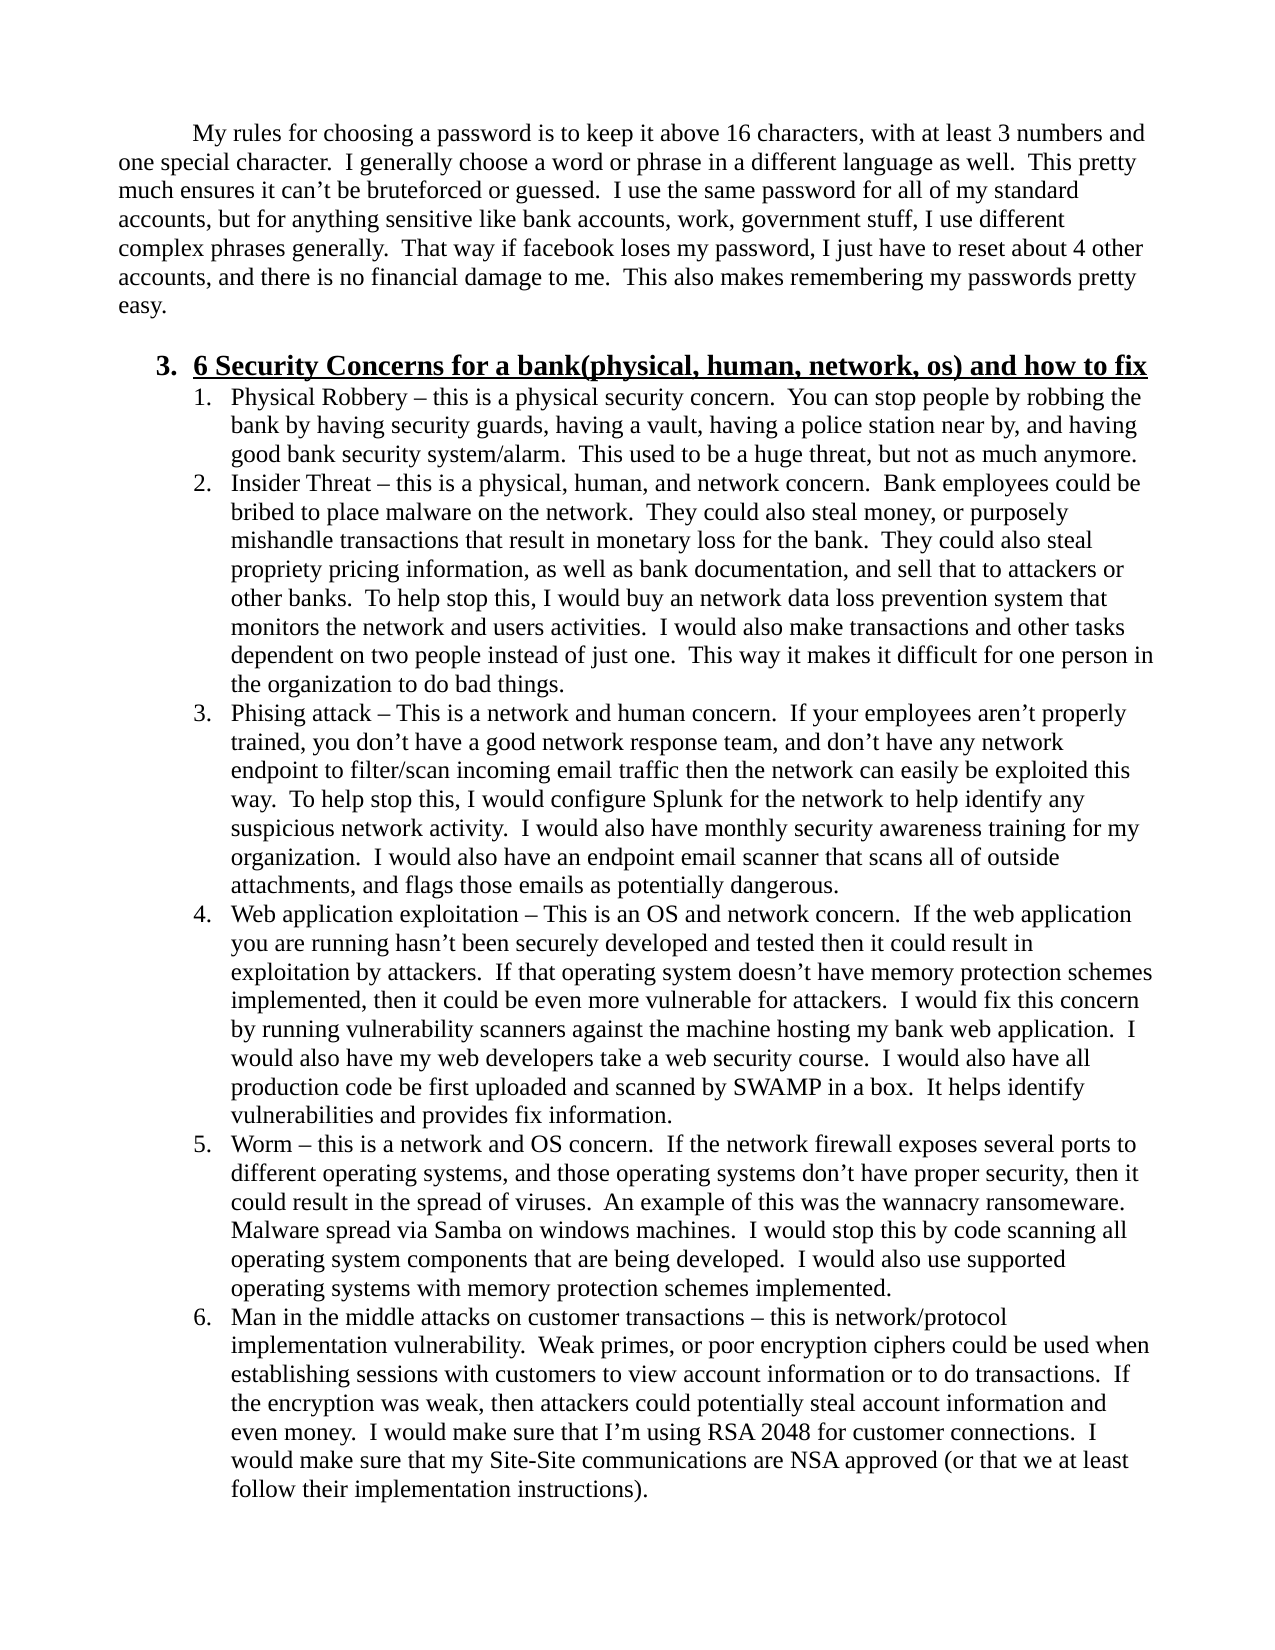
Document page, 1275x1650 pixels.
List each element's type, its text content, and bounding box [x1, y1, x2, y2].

text My rules for choosing a password is to keep it above 16 characters, with at least 3 numbers and one special character. I generally choose a word or phrase in a different language as well. This pretty much ensures it can’t be bruteforced or guessed. I use the same password for all of my standard accounts, but for anything sensitive like bank accounts, work, government stuff, I use different complex phrases generally. That way if facebook loses my password, I just have to reset about 4 other accounts, and there is no financial damage to me. This also makes remembering my passwords pretty easy. [118, 118, 1157, 319]
list Worm – this is a network and OS concern. If the network firewall exposes several ports to different operating systems, and those operating systems don’t have proper security, then it could result in the spread of viruses. An example of this was the wannacry ransomeware. Malware spread via Samba on windows machines. I would stop this by code scanning all operating system components that are being developed. I would also use supported operating systems with memory protection schemes implemented. [193, 1129, 1157, 1302]
list Man in the middle attacks on customer transactions – this is network/protocol implementation vulnerability. Weak primes, or poor encryption ciphers could be used when establishing sessions with customers to view account information or to do transactions. If the encryption was weak, then attackers could potentially steal account information and even money. I would make sure that I’m using RSA 2048 for customer connections. I would make sure that my Site-Site communications are NSA approved (or that we at least follow their implementation instructions). [193, 1302, 1157, 1503]
list Physical Robbery – this is a physical security concern. You can stop people by robbing the bank by having security guards, having a vault, having a police station near by, and having good bank security system/alarm. This used to be a huge threat, but not as much anymore. [193, 382, 1157, 468]
list Phising attack – This is a network and human concern. If your employees aren’t properly trained, you don’t have a good network response team, and don’t have any network endpoint to filter/scan incoming email traffic then the network can easily be exploited this way. To help stop this, I would configure Splunk for the network to help identify any suspicious network activity. I would also have monthly security awareness training for my organization. I would also have an endpoint email scanner that scans all of outside attachments, and flags those emails as potentially dangerous. [193, 698, 1157, 899]
list Web application exploitation – This is an OS and network concern. If the web application you are running hasn’t been securely developed and tested then it could result in exploitation by attackers. If that operating system doesn’t have memory protection schemes implemented, then it could be even more vulnerable for attackers. I would fix this concern by running vulnerability scanners against the machine hosting my bank web application. I would also have my web developers take a web security course. I would also have all production code be first uploaded and scanned by SWAMP in a box. It helps identify vulnerabilities and provides fix information. [193, 899, 1157, 1129]
list 6 Security Concerns for a bank(physical, human, network, os) and how to fix [156, 348, 1157, 382]
list Insider Threat – this is a physical, human, and network concern. Bank employees could be bribed to place malware on the network. They could also steal money, or purposely mishandle transactions that result in monetary loss for the bank. They could also steal propriety pricing information, as well as bank documentation, and sell that to attackers or other banks. To help stop this, I would buy an network data loss prevention system that monitors the network and users activities. I would also make transactions and other tasks dependent on two people instead of just one. This way it makes it difficult for one person in the organization to do bad things. [193, 468, 1157, 698]
